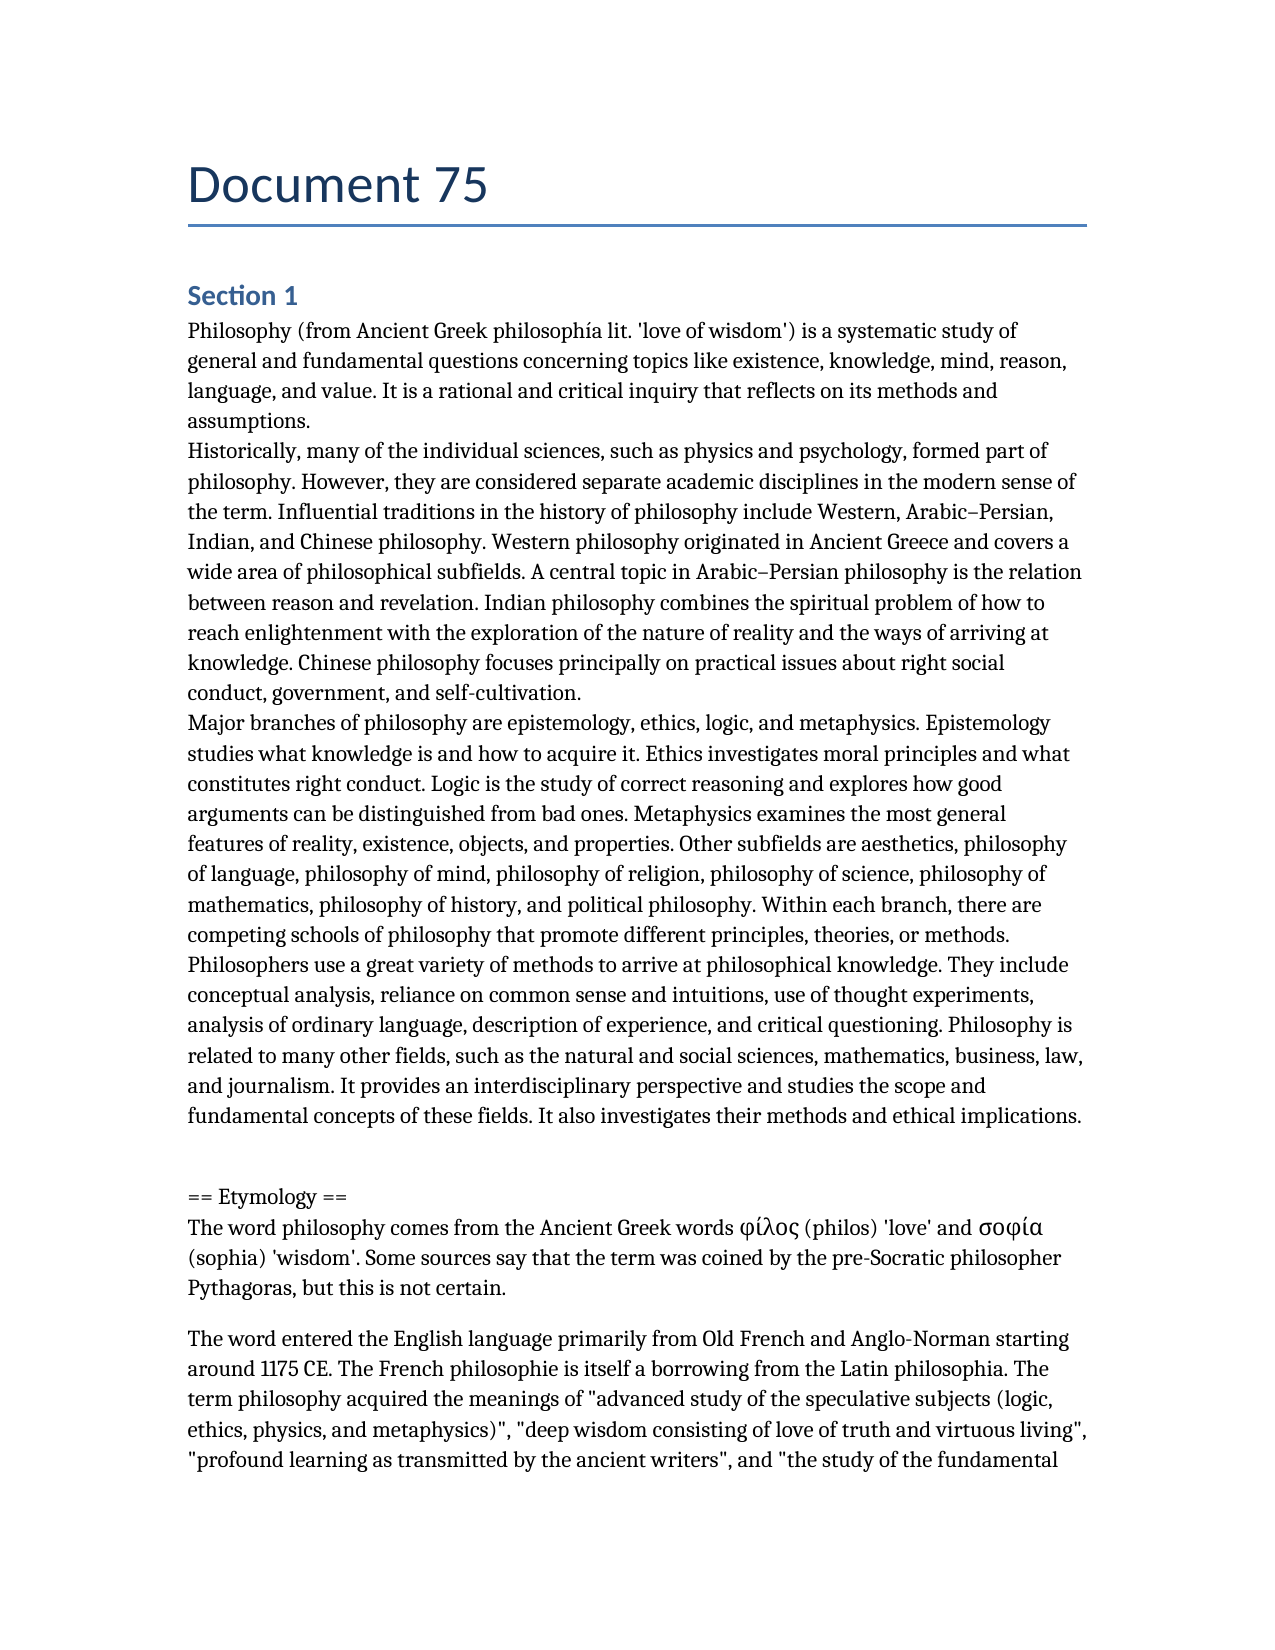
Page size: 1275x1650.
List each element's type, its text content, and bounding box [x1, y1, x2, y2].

subtitle Section 1 [187, 277, 1087, 312]
title Document 75 [187, 150, 1087, 227]
text == Etymology == The word philosophy comes from the Ancient Greek words φίλος (philos) 'love' and σοφία (sophia) 'wisdom'. Some sources say that the term was coined by the pre-Socratic philosopher Pythagoras, but this is not certain. [187, 1154, 1087, 1301]
text The word entered the English language primarily from Old French and Anglo-Norman starting around 1175 CE. The French philosophie is itself a borrowing from the Latin philosophia. The term philosophy acquired the meanings of "advanced study of the speculative subjects (logic, ethics, physics, and metaphysics)", "deep wisdom consisting of love of truth and virtuous living", "profound learning as transmitted by the ancient writers", and "the study of the fundamental [187, 1326, 1087, 1473]
text Philosophy (from Ancient Greek philosophía lit. 'love of wisdom') is a systematic study of general and fundamental questions concerning topics like existence, knowledge, mind, reason, language, and value. It is a rational and critical inquiry that reflects on its methods and assumptions. Historically, many of the individual sciences, such as physics and psychology, formed part of philosophy. However, they are considered separate academic disciplines in the modern sense of the term. Influential traditions in the history of philosophy include Western, Arabic–Persian, Indian, and Chinese philosophy. Western philosophy originated in Ancient Greece and covers a wide area of philosophical subfields. A central topic in Arabic–Persian philosophy is the relation between reason and revelation. Indian philosophy combines the spiritual problem of how to reach enlightenment with the exploration of the nature of reality and the ways of arriving at knowledge. Chinese philosophy focuses principally on practical issues about right social conduct, government, and self-cultivation. Major branches of philosophy are epistemology, ethics, logic, and metaphysics. Epistemology studies what knowledge is and how to acquire it. Ethics investigates moral principles and what constitutes right conduct. Logic is the study of correct reasoning and explores how good arguments can be distinguished from bad ones. Metaphysics examines the most general features of reality, existence, objects, and properties. Other subfields are aesthetics, philosophy of language, philosophy of mind, philosophy of religion, philosophy of science, philosophy of mathematics, philosophy of history, and political philosophy. Within each branch, there are competing schools of philosophy that promote different principles, theories, or methods. Philosophers use a great variety of methods to arrive at philosophical knowledge. They include conceptual analysis, reliance on common sense and intuitions, use of thought experiments, analysis of ordinary language, description of experience, and critical questioning. Philosophy is related to many other fields, such as the natural and social sciences, mathematics, business, law, and journalism. It provides an interdisciplinary perspective and studies the scope and fundamental concepts of these fields. It also investigates their methods and ethical implications. [187, 317, 1087, 1129]
